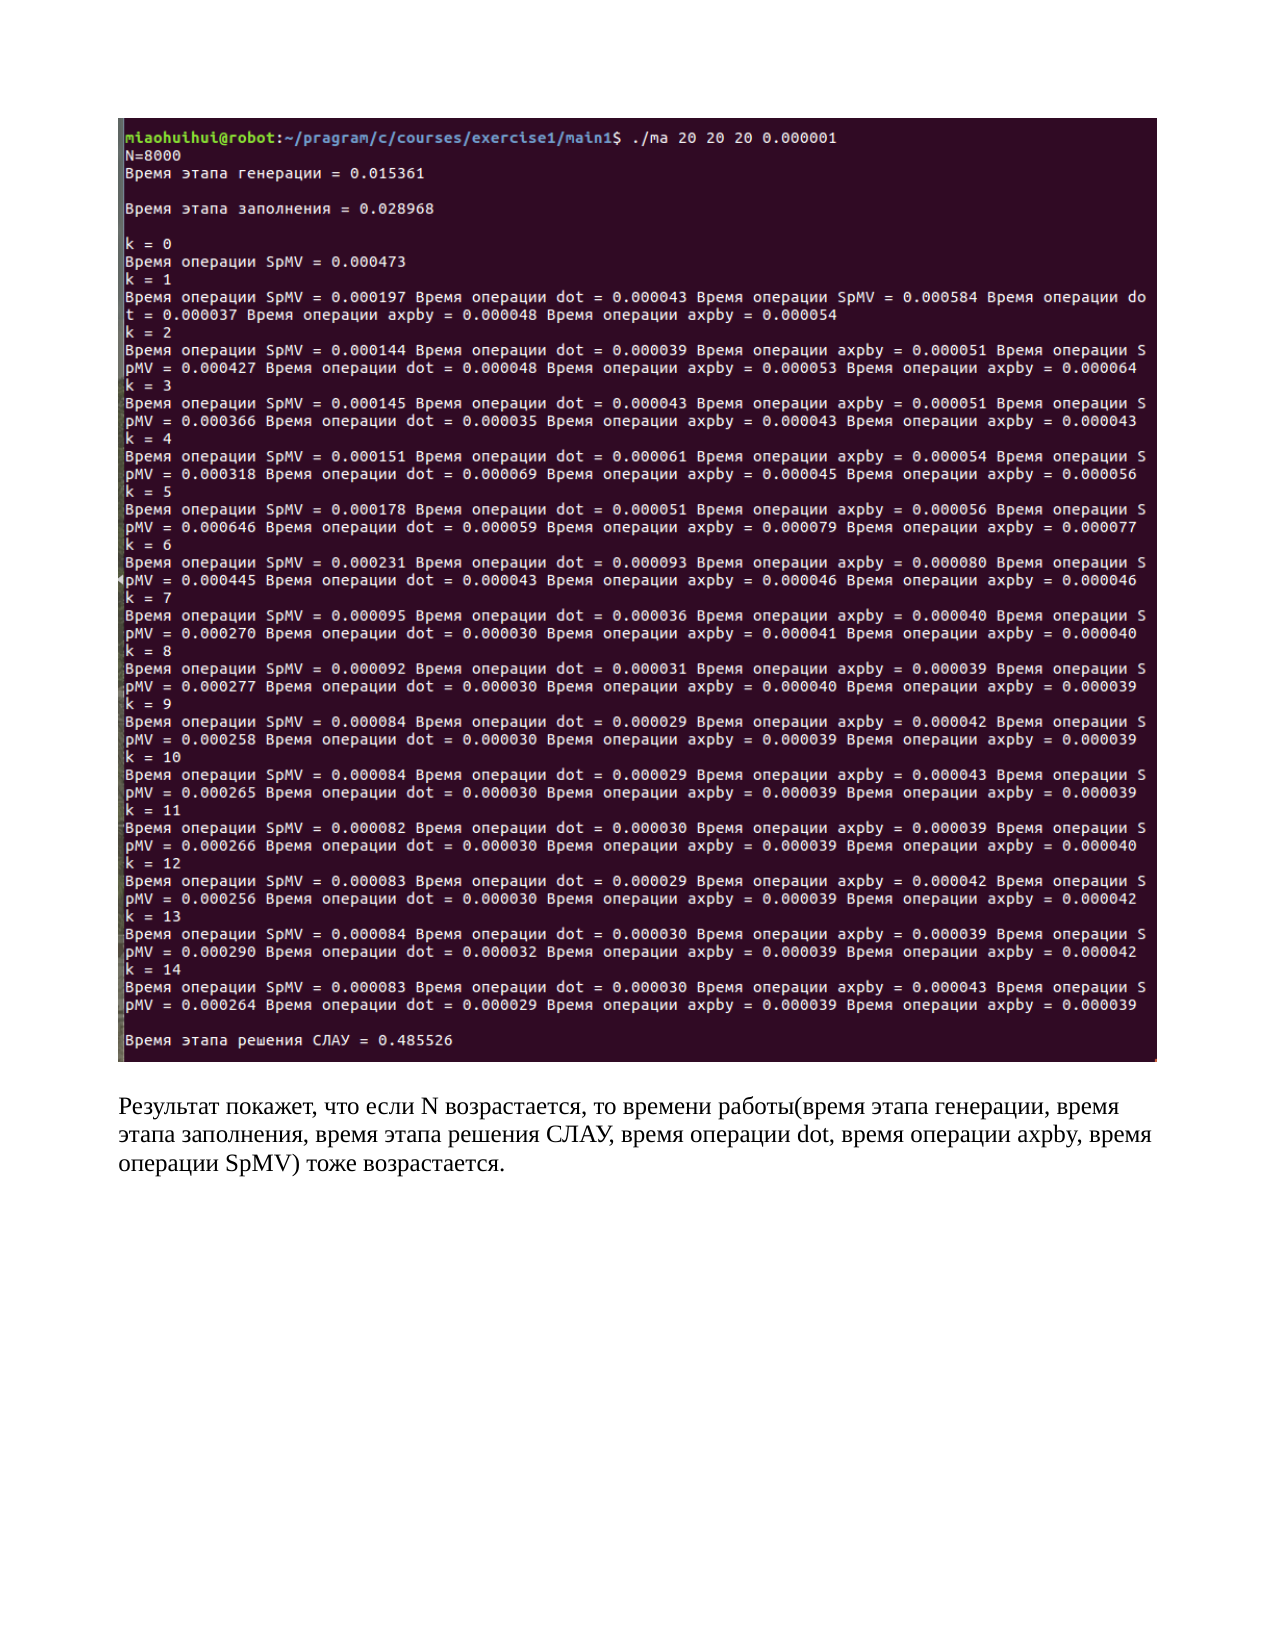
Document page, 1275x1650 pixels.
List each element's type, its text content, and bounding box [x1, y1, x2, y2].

picture [118, 118, 1157, 1062]
text Результат покажет, что если N возрастается, то времени работы(время этапа генерации, время этапа заполнения, время этапа решения СЛАУ, время операции dot, время операции axpby, время операции SpMV) тоже возрастается. [118, 1091, 1157, 1177]
